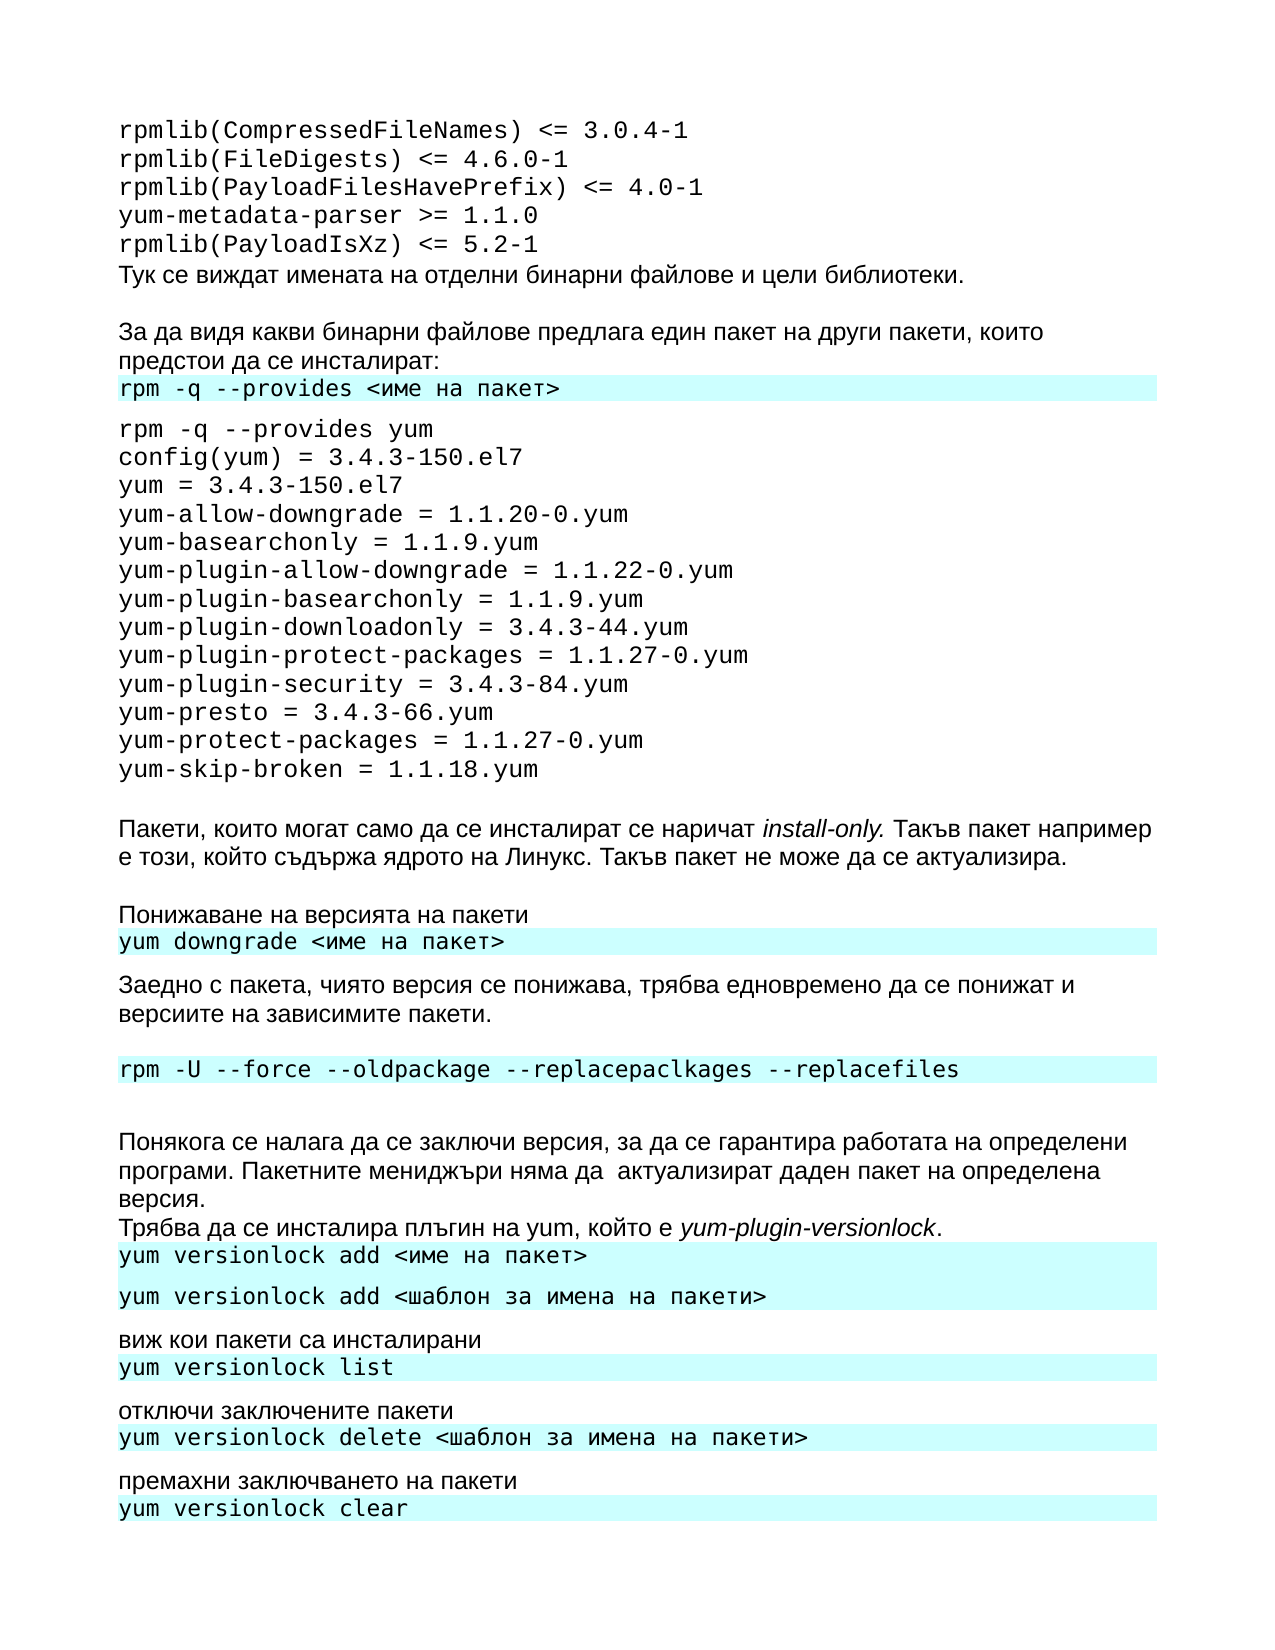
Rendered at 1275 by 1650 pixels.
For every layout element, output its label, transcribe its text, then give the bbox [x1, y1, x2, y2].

text rpm -q --provides yum [118, 416, 1157, 445]
text rpmlib(PayloadIsXz) <= 5.2-1 [118, 231, 1157, 260]
text rpmlib(CompressedFileNames) <= 3.0.4-1 [118, 118, 1157, 146]
text Тук се виждат имената на отделни бинарни файлове и цели библиотеки. [118, 260, 1157, 288]
text Трябва да се инсталира плъгин на yum, който е yum-plugin-versionlock. [118, 1213, 1157, 1242]
text yum = 3.4.3-150.el7 [118, 473, 1157, 501]
text yum-allow-downgrade = 1.1.20-0.yum [118, 501, 1157, 530]
text rpmlib(PayloadFilesHavePrefix) <= 4.0-1 [118, 175, 1157, 203]
text rpm -U --force --oldpackage --replacepaclkages --replacefiles [118, 1056, 1157, 1083]
text Заедно с пакета, чиято версия се понижава, трябва едновремено да се понижат и версиите на зависимите пакети. [118, 970, 1157, 1028]
text yum-presto = 3.4.3-66.yum [118, 700, 1157, 728]
text Понижаване на версията на пакети [118, 900, 1157, 928]
text yum downgrade <име на пакет> [118, 928, 1157, 955]
text виж кои пакети са инсталирани [118, 1325, 1157, 1354]
text За да видя какви бинарни файлове предлага един пакет на други пакети, които предстои да се инсталират: [118, 317, 1157, 375]
text yum versionlock add <име на пакет> [118, 1242, 1157, 1268]
text yum versionlock add <шаблон за имена на пакети> [118, 1283, 1157, 1310]
text yum-plugin-protect-packages = 1.1.27-0.yum [118, 643, 1157, 671]
text rpmlib(FileDigests) <= 4.6.0-1 [118, 146, 1157, 175]
text yum-skip-broken = 1.1.18.yum [118, 756, 1157, 785]
text yum-metadata-parser >= 1.1.0 [118, 203, 1157, 231]
text yum-plugin-security = 3.4.3-84.yum [118, 671, 1157, 700]
text премахни заключването на пакети [118, 1466, 1157, 1495]
text Понякога се налага да се заключи версия, за да се гарантира работата на определени програми. Пакетните мениджъри няма да актуализират даден пакет на определена версия. [118, 1127, 1157, 1213]
text yum versionlock clear [118, 1495, 1157, 1521]
text отключи заключените пакети [118, 1396, 1157, 1424]
text yum versionlock list [118, 1354, 1157, 1381]
text config(yum) = 3.4.3-150.el7 [118, 445, 1157, 473]
text yum-plugin-downloadonly = 3.4.3-44.yum [118, 615, 1157, 643]
text yum-plugin-basearchonly = 1.1.9.yum [118, 586, 1157, 615]
text yum-plugin-allow-downgrade = 1.1.22-0.yum [118, 558, 1157, 586]
text yum-protect-packages = 1.1.27-0.yum [118, 728, 1157, 756]
text Пакети, които могат само да се инсталират се наричат install-only. Такъв пакет например е този, който съдържа ядрото на Линукс. Такъв пакет не може да се актуализира. [118, 813, 1157, 871]
text yum-basearchonly = 1.1.9.yum [118, 530, 1157, 558]
text yum versionlock delete <шаблон за имена на пакети> [118, 1424, 1157, 1451]
text rpm -q --provides <име на пакет> [118, 375, 1157, 401]
